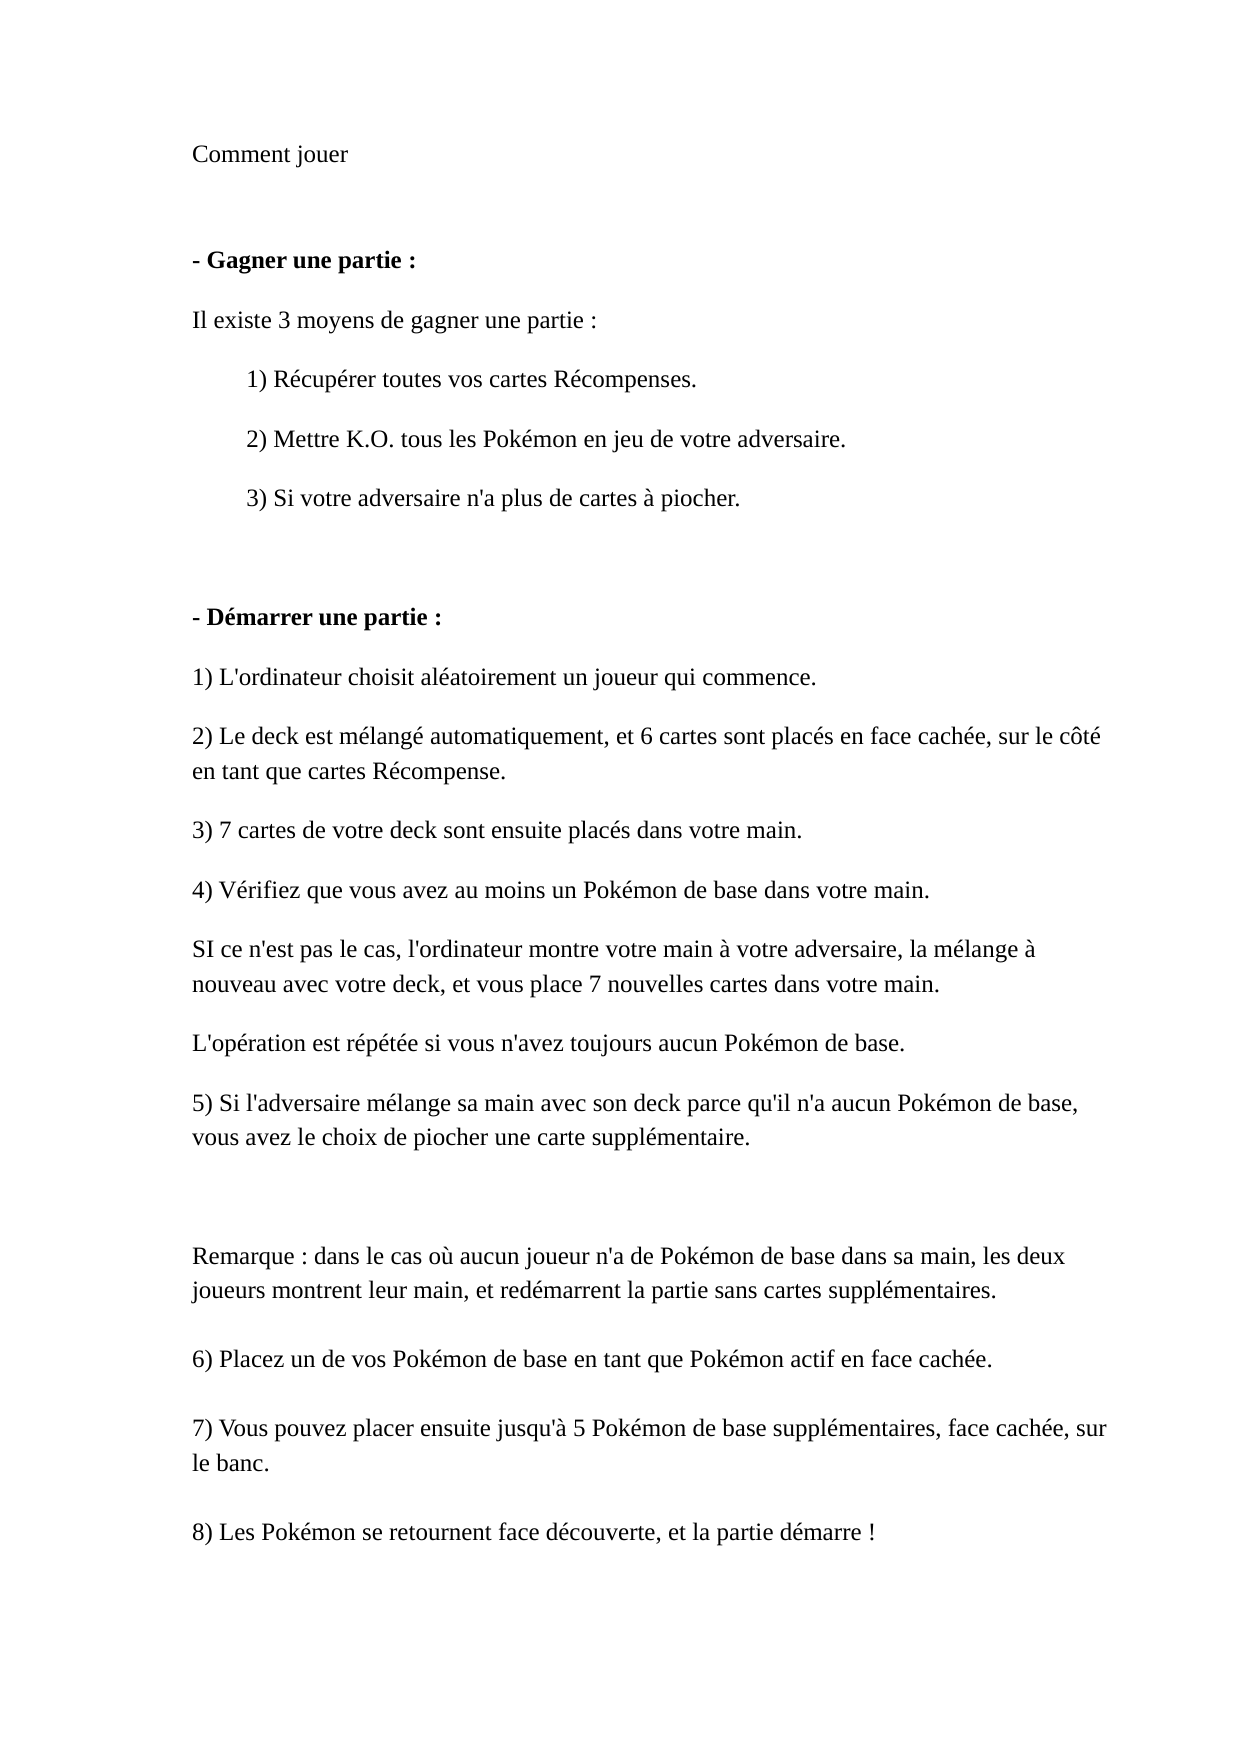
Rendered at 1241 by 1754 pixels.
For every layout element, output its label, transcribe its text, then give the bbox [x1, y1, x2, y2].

text 3) 7 cartes de votre deck sont ensuite placés dans votre main. [192, 815, 1122, 844]
text Il existe 3 moyens de gagner une partie : [192, 305, 1122, 334]
text - Démarrer une partie : [192, 602, 1122, 631]
text - Gagner une partie : [192, 245, 1122, 274]
text Comment jouer [192, 139, 1122, 168]
text SI ce n'est pas le cas, l'ordinateur montre votre main à votre adversaire, la mélange à nouveau avec votre deck, et vous place 7 nouvelles cartes dans votre main. [192, 934, 1122, 997]
text 2) Mettre K.O. tous les Pokémon en jeu de votre adversaire. [246, 424, 1122, 453]
text 2) Le deck est mélangé automatiquement, et 6 cartes sont placés en face cachée, sur le côté en tant que cartes Récompense. [192, 721, 1122, 784]
text 1) L'ordinateur choisit aléatoirement un joueur qui commence. [192, 662, 1122, 691]
text 1) Récupérer toutes vos cartes Récompenses. [246, 364, 1122, 393]
text 5) Si l'adversaire mélange sa main avec son deck parce qu'il n'a aucun Pokémon de base, vous avez le choix de piocher une carte supplémentaire. [192, 1088, 1122, 1151]
text L'opération est répétée si vous n'avez toujours aucun Pokémon de base. [192, 1028, 1122, 1057]
text 4) Vérifiez que vous avez au moins un Pokémon de base dans votre main. [192, 875, 1122, 903]
text 3) Si votre adversaire n'a plus de cartes à piocher. [246, 483, 1122, 512]
text Remarque : dans le cas où aucun joueur n'a de Pokémon de base dans sa main, les deux joueurs montrent leur main, et redémarrent la partie sans cartes supplémentaires. 6) Placez un de vos Pokémon de base en tant que Pokémon actif en face cachée. 7) Vous pouvez placer ensuite jusqu'à 5 Pokémon de base supplémentaires, face cachée, sur le banc. 8) Les Pokémon se retournent face découverte, et la partie démarre ! [192, 1241, 1122, 1546]
